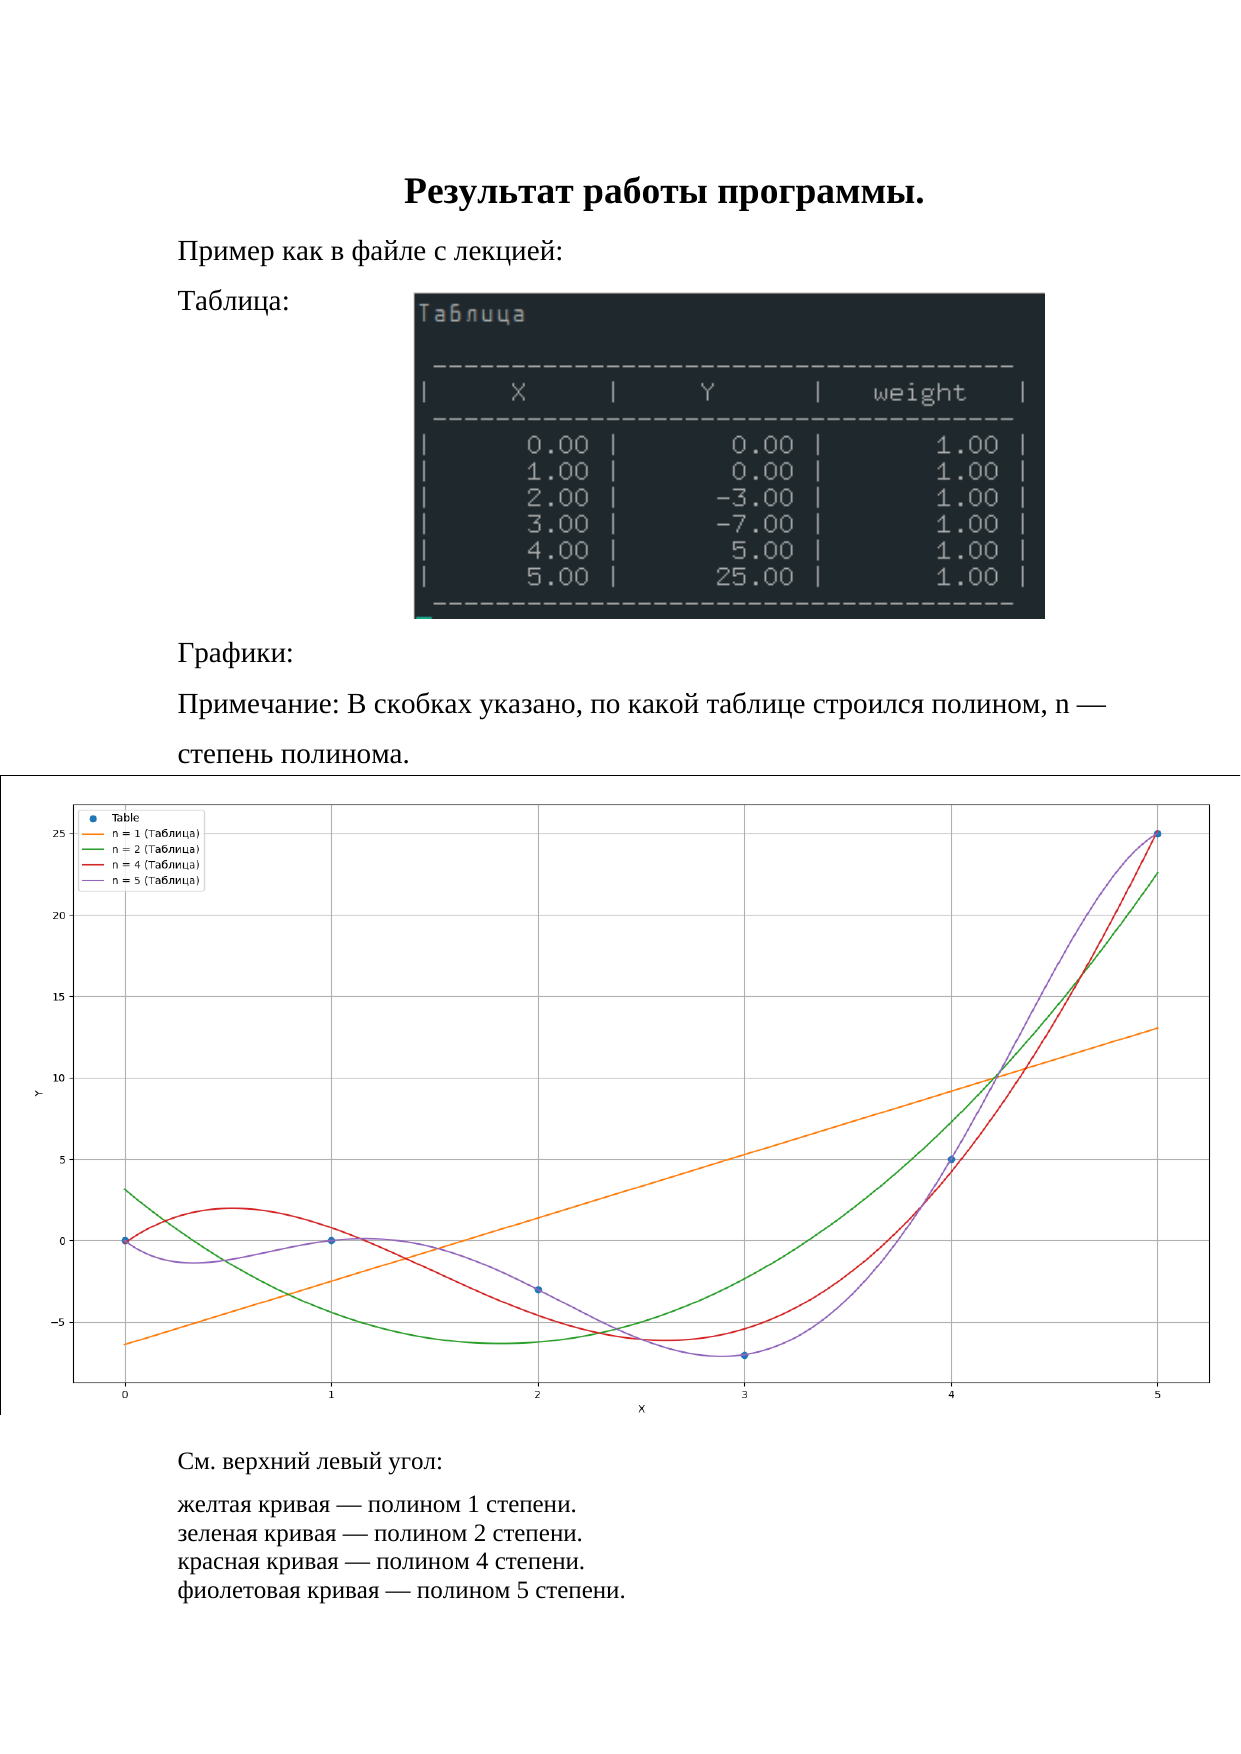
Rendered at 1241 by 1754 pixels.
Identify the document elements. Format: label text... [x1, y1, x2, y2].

text Примечание: В скобках указано, по какой таблице строился полином, n — степень полинома. [177, 686, 1152, 770]
text зеленая кривая — полином 2 степени. [177, 1518, 1152, 1546]
text См. верхний левый угол: [177, 1415, 1152, 1474]
text красная кривая — полином 4 степени. [177, 1546, 1152, 1575]
text желтая кривая — полином 1 степени. [177, 1489, 1152, 1518]
text Графики: [177, 636, 1152, 669]
text фиолетовая кривая — полином 5 степени. [177, 1575, 1152, 1604]
text Результат работы программы. [177, 168, 1152, 212]
text Таблица: [177, 283, 1152, 317]
text Пример как в файле с лекцией: [177, 233, 1152, 267]
picture [0, 775, 1241, 1415]
picture [413, 292, 1045, 619]
